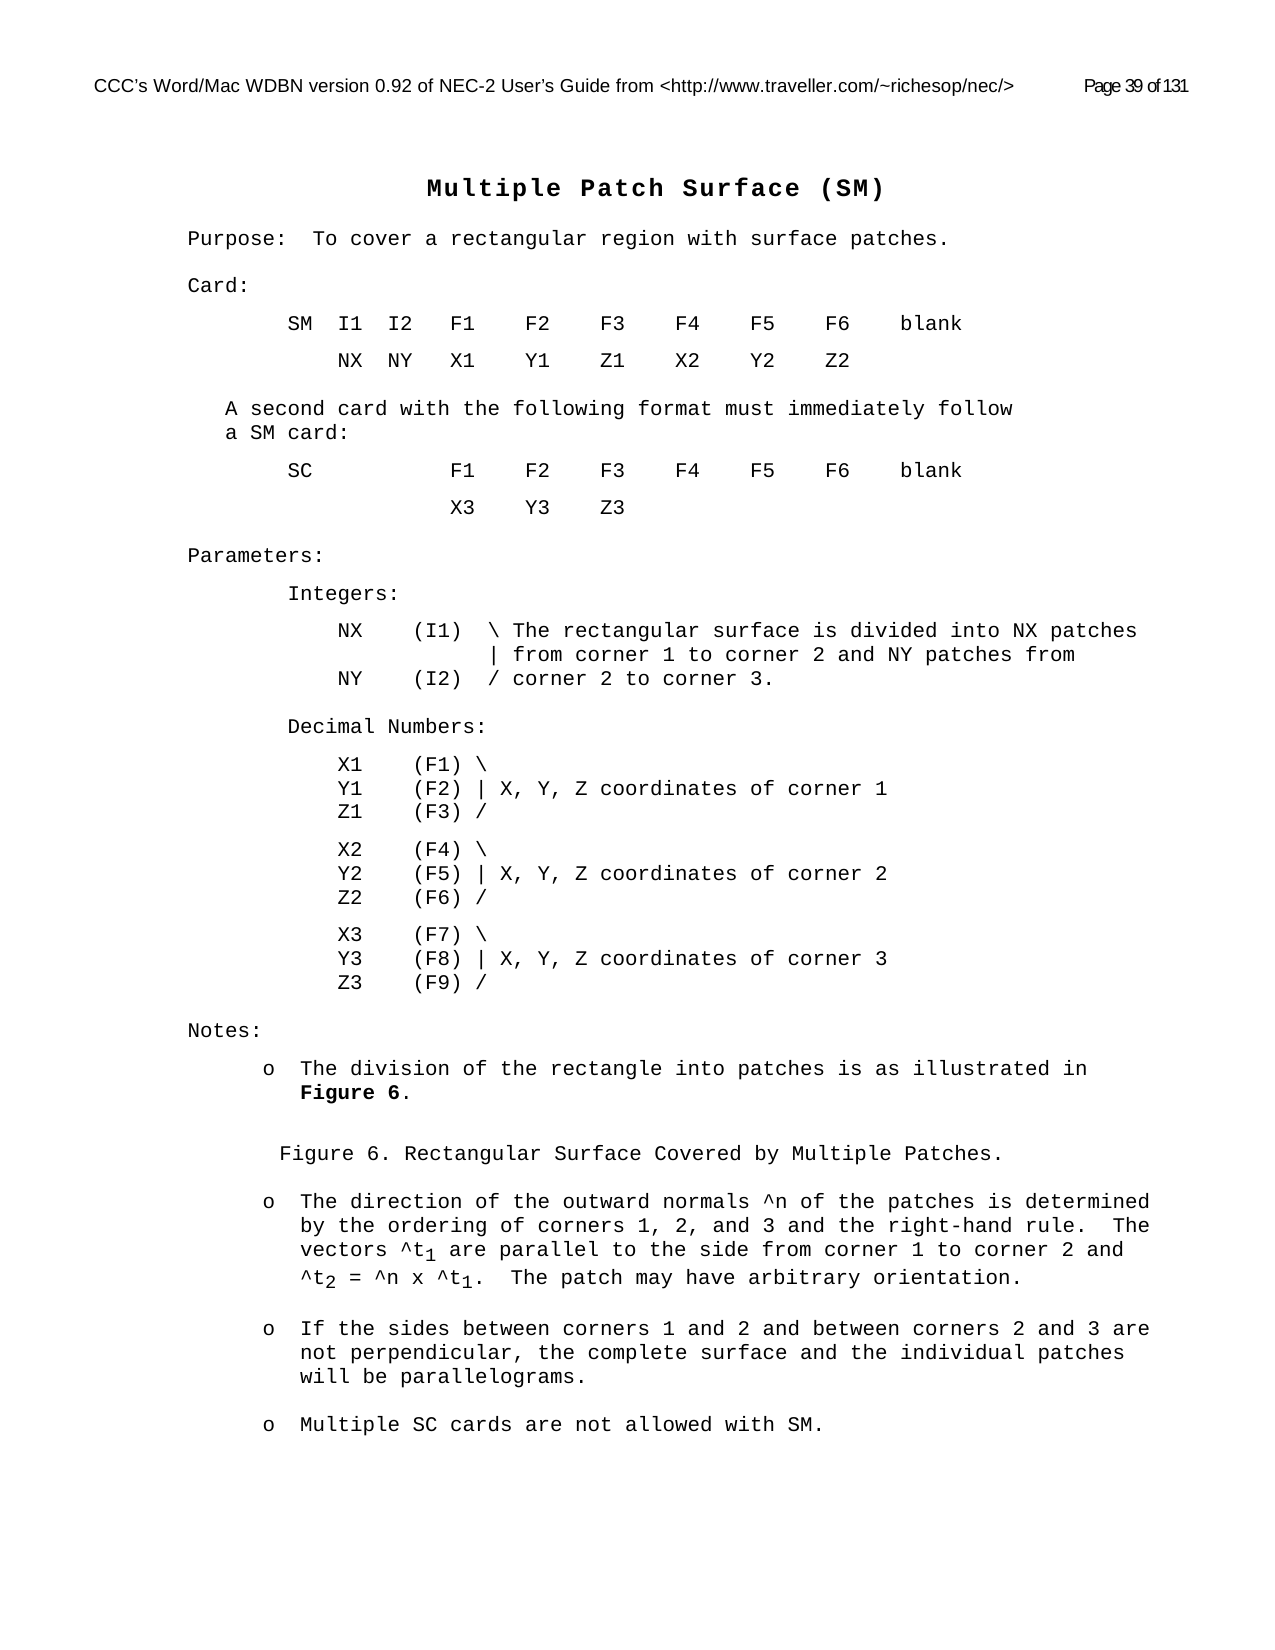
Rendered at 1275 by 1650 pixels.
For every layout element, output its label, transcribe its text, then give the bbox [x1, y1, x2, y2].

text not perpendicular, the complete surface and the individual patches [187, 1342, 1181, 1366]
text Figure 6. [187, 1082, 1181, 1106]
text Y3 (F8) | X, Y, Z coordinates of corner 3 [187, 948, 1181, 972]
text will be parallelograms. [187, 1366, 1181, 1390]
text ^t2 = ^n x ^t1. The patch may have arbitrary orientation. [187, 1267, 1181, 1294]
text A second card with the following format must immediately follow [187, 398, 1181, 422]
text Integers: [187, 569, 1181, 607]
text Figure 6. Rectangular Surface Covered by Multiple Patches. [187, 1129, 1096, 1167]
text Notes: [187, 1020, 1181, 1044]
text Z3 (F9) / [187, 972, 1181, 996]
text o The direction of the outward normals ^n of the patches is determined [187, 1191, 1181, 1215]
text by the ordering of corners 1, 2, and 3 and the right-hand rule. The [187, 1215, 1181, 1239]
text Y2 (F5) | X, Y, Z coordinates of corner 2 [187, 863, 1181, 887]
text NX NY X1 Y1 Z1 X2 Y2 Z2 [187, 337, 1181, 374]
text X3 (F7) \ [187, 911, 1181, 948]
text o The division of the rectangle into patches is as illustrated in [187, 1044, 1181, 1082]
text Z1 (F3) / [187, 801, 1181, 825]
text Purpose: To cover a rectangular region with surface patches. [187, 227, 1181, 251]
text Decimal Numbers: [187, 716, 1181, 740]
text X1 (F1) \ [187, 740, 1181, 777]
text a SM card: [187, 422, 1181, 446]
text o Multiple SC cards are not allowed with SM. [187, 1414, 1181, 1438]
text vectors ^t1 are parallel to the side from corner 1 to corner 2 and [187, 1239, 1181, 1267]
text SC F1 F2 F3 F4 F5 F6 blank [187, 446, 1181, 484]
text X2 (F4) \ [187, 825, 1181, 863]
text Card: [187, 275, 1181, 299]
text Z2 (F6) / [187, 887, 1181, 911]
text Y1 (F2) | X, Y, Z coordinates of corner 1 [187, 777, 1181, 801]
text NY (I2) / corner 2 to corner 3. [187, 668, 1181, 692]
text SM I1 I2 F1 F2 F3 F4 F5 F6 blank [187, 299, 1181, 337]
text Parameters: [187, 545, 1181, 569]
text | from corner 1 to corner 2 and NY patches from [187, 644, 1181, 668]
text Multiple Patch Surface (SM) [187, 175, 1125, 203]
text X3 Y3 Z3 [187, 484, 1181, 521]
text o If the sides between corners 1 and 2 and between corners 2 and 3 are [187, 1318, 1181, 1342]
text NX (I1) \ The rectangular surface is divided into NX patches [187, 607, 1181, 644]
